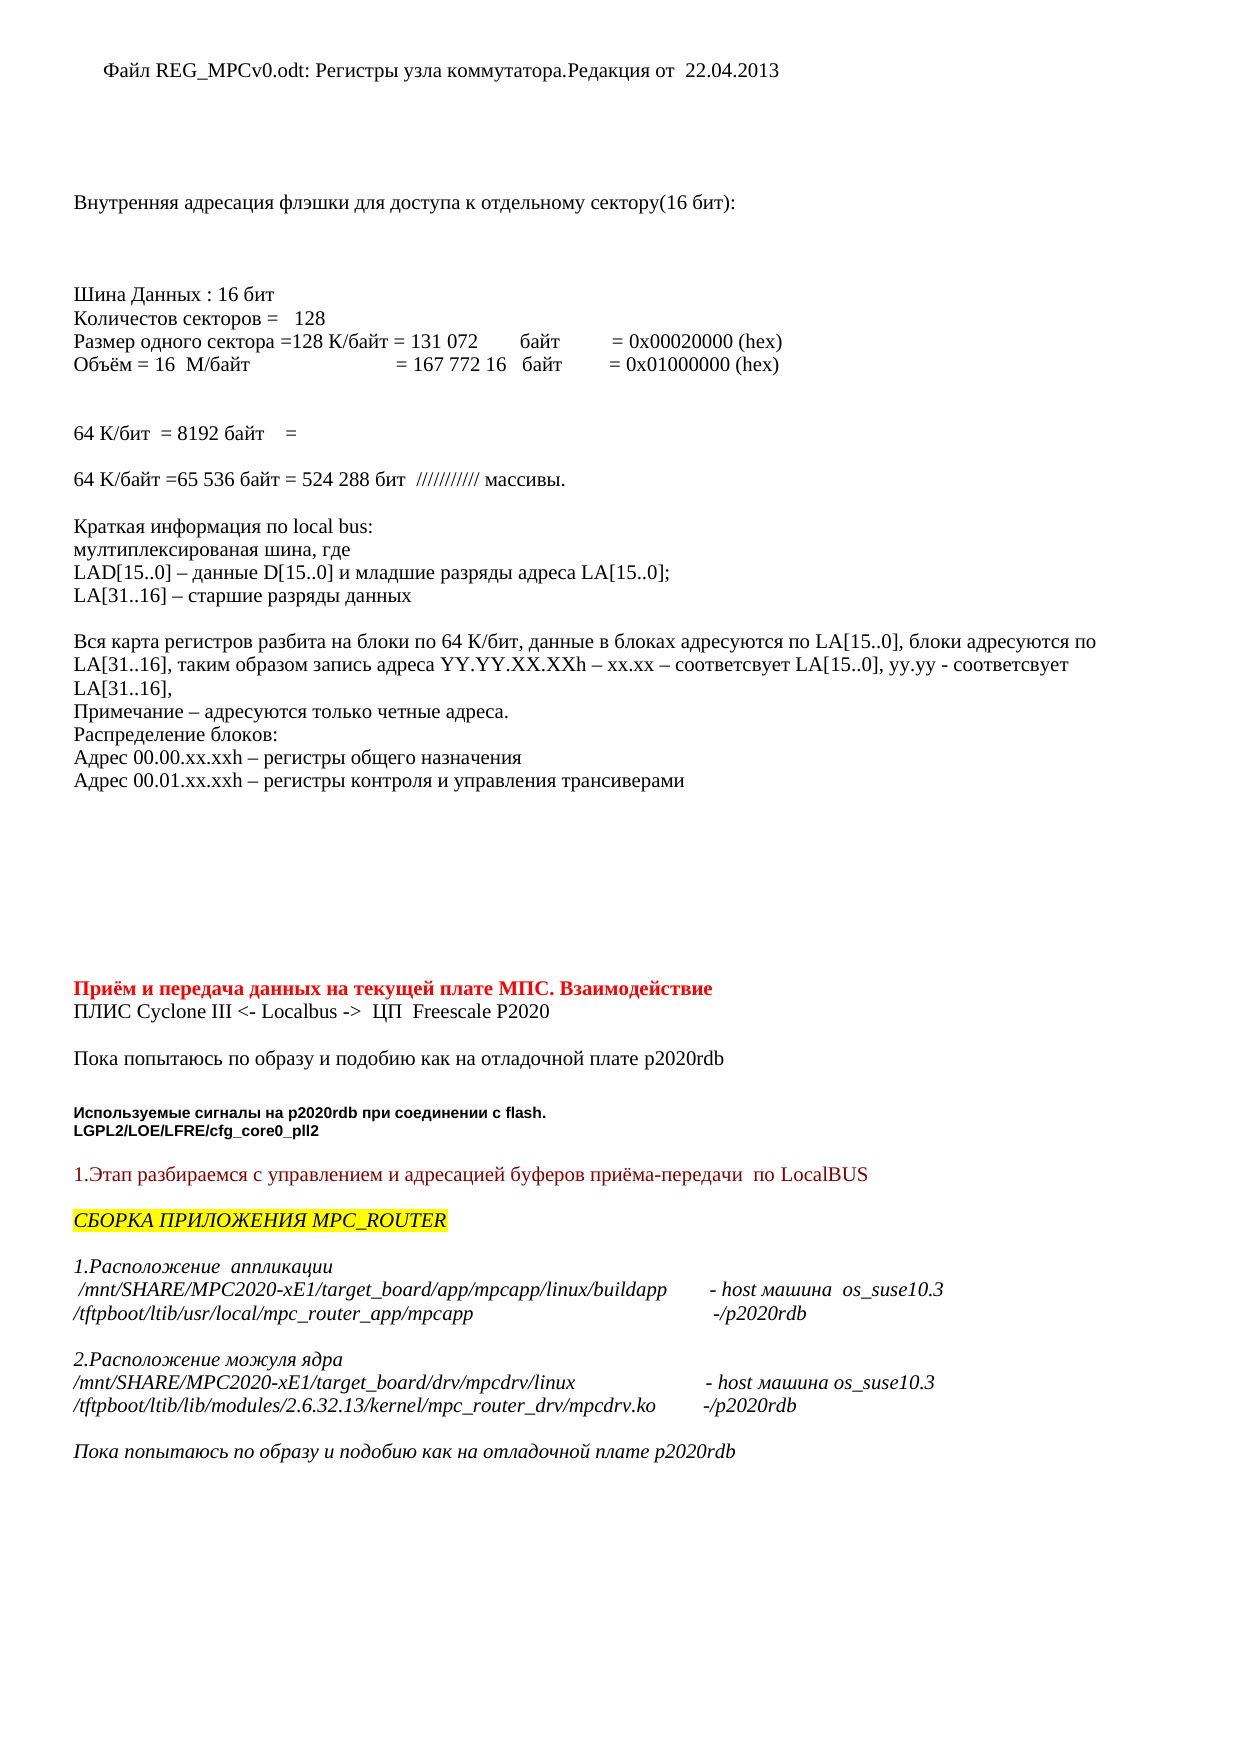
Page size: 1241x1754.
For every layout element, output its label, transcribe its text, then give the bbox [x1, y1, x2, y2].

text 1.Расположение аппликации [73, 1255, 1144, 1278]
text Количестов секторов = 128 [73, 306, 1144, 329]
text 64 K/байт =65 536 байт = 524 288 бит /////////// массивы. [73, 468, 1144, 491]
text Внутренняя адресация флэшки для доступа к отдельному сектору(16 бит): [73, 191, 1144, 214]
text LAD[15..0] – данные D[15..0] и младшие разряды адреса LA[15..0]; [73, 561, 1144, 584]
text Адрес 00.00.xx.ххh – регистры общего назначения [73, 746, 1144, 769]
text /mnt/SHARE/MPC2020-xE1/target_board/app/mpcapp/linux/buildapp - host машина os_suse10.3 [73, 1278, 1144, 1301]
text Используемые сигналы на p2020rdb при соединении с flash. [73, 1104, 1144, 1122]
text Краткая информация по local bus: [73, 514, 1144, 538]
text мултиплексированая шина, где [73, 538, 1144, 561]
text Распределение блоков: [73, 723, 1144, 746]
text Адрес 00.01.xx.ххh – регистры контроля и управления трансиверами [73, 769, 1144, 792]
text LGPL2/LOE/LFRE/cfg_core0_pll2 [73, 1122, 1144, 1139]
text ПЛИС Cyclone III <- Localbus -> ЦП Freescale P2020 [73, 1000, 1144, 1023]
text LA[31..16] – старшие разряды данных [73, 584, 1144, 607]
text Приём и передача данных на текущей плате МПС. Взаимодействие [73, 977, 1144, 1000]
text /tftpboot/ltib/usr/local/mpc_router_app/mpcapp -/p2020rdb [73, 1301, 1144, 1324]
text СБОРКА ПРИЛОЖЕНИЯ MPC_ROUTER [73, 1209, 1144, 1232]
text 64 К/бит = 8192 байт = [73, 422, 1144, 445]
text /tftpboot/ltib/lib/modules/2.6.32.13/kernel/mpc_router_drv/mpcdrv.ko -/p2020rdb [73, 1394, 1144, 1417]
text Объём = 16 М/байт = 167 772 16 байт = 0x01000000 (hex) [73, 353, 1144, 376]
text Шина Данных : 16 бит [73, 283, 1144, 306]
text Пока попытаюсь по образу и подобию как на отладочной плате p2020rdb [73, 1440, 1144, 1463]
text 2.Расположение можуля ядра [73, 1348, 1144, 1371]
text Вся карта регистров разбита на блоки по 64 К/бит, данные в блоках адресуются по LA[15..0], блоки адресуются по LA[31..16], таким образом запись адреса YY.YY.XX.XXh – xx.xx – соответсвует LA[15..0], yy.yy - соответсвует LA[31..16], [73, 630, 1144, 699]
text Примечание – адресуются только четные адреса. [73, 699, 1144, 723]
text 1.Этап разбираемся с управлением и адресацией буферов приёма-передачи по LocalBUS [73, 1163, 1144, 1186]
text /mnt/SHARE/MPC2020-xE1/target_board/drv/mpcdrv/linux - host машина os_suse10.3 [73, 1371, 1144, 1394]
text Пока попытаюсь по образу и подобию как на отладочной плате p2020rdb [73, 1046, 1144, 1069]
text Размер одного сектора =128 К/байт = 131 072 байт = 0x00020000 (hex) [73, 329, 1144, 353]
